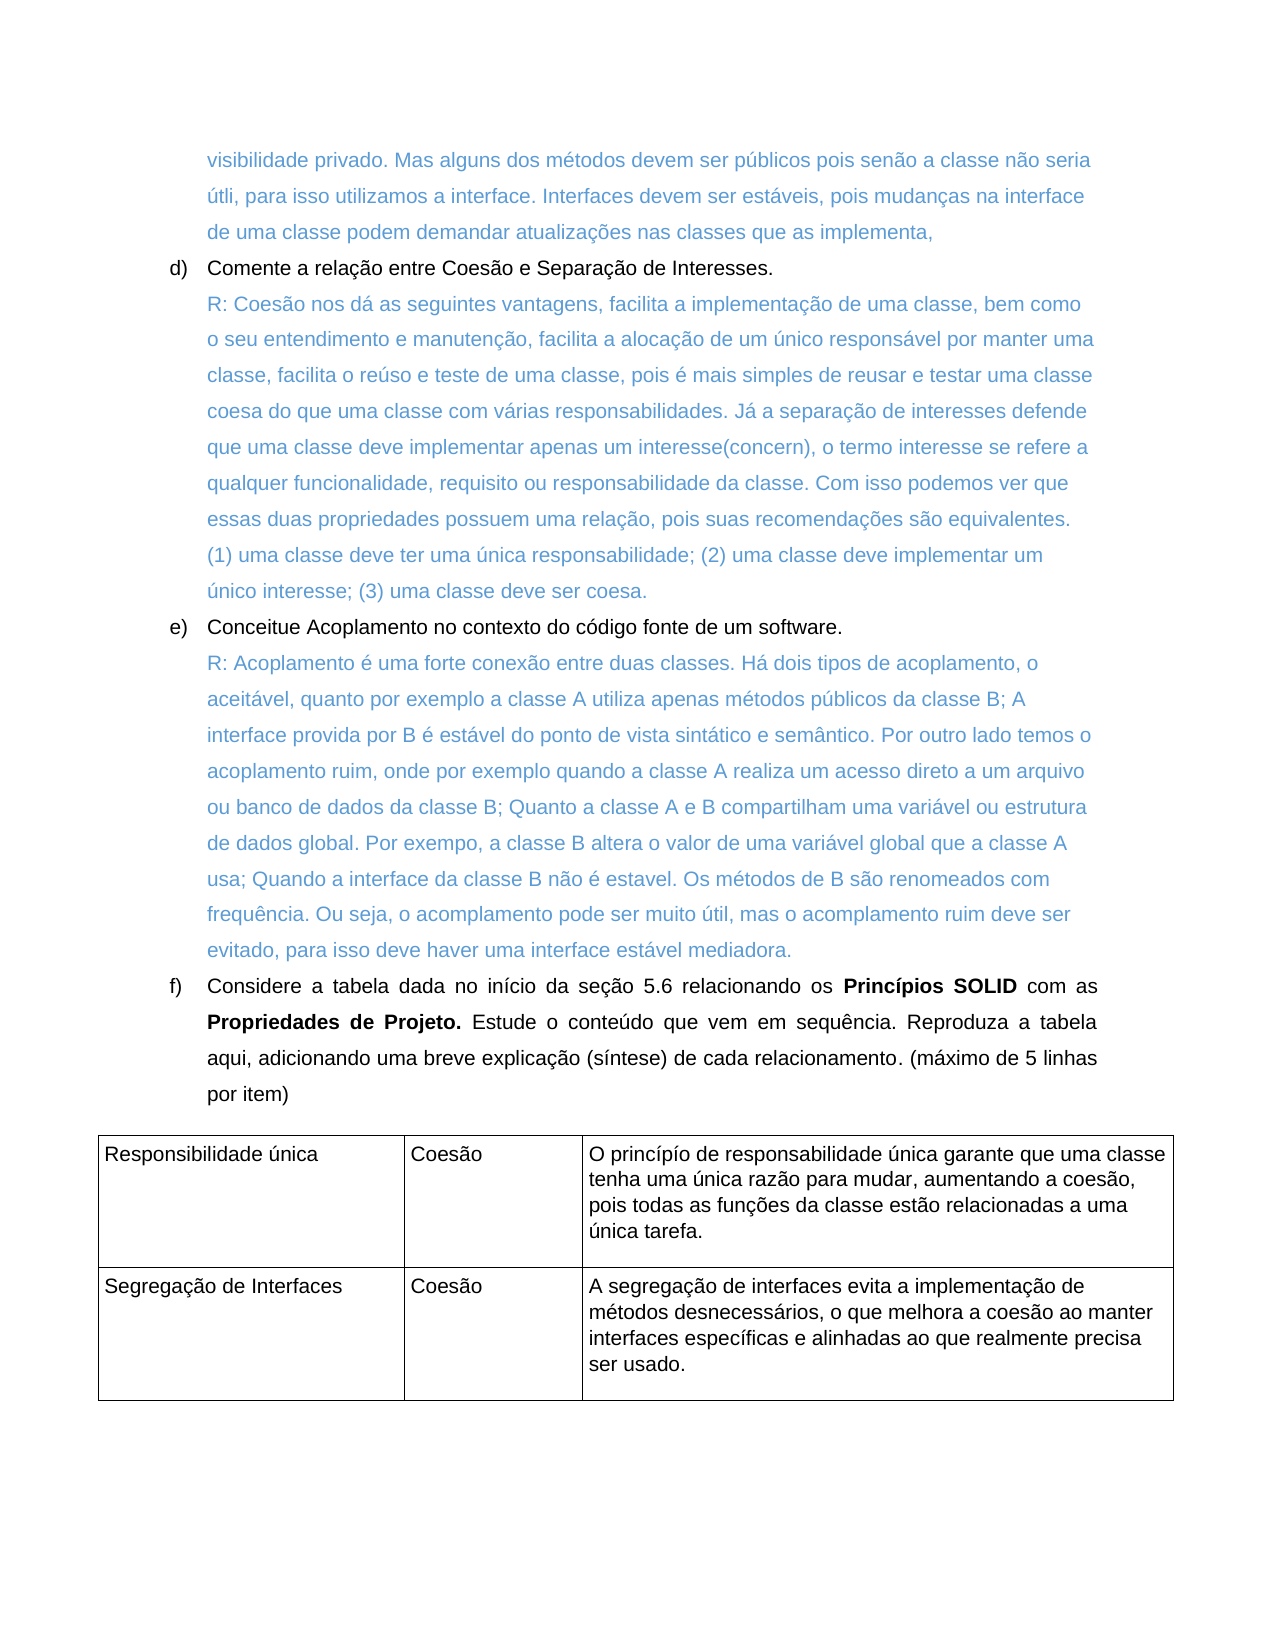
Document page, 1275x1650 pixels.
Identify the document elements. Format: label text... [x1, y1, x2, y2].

table_header Responsibilidade única [99, 1136, 404, 1267]
list R: Coesão nos dá as seguintes vantagens, facilita a implementação de uma classe, bem como o seu entendimento e manutenção, facilita a alocação de um único responsável por manter uma classe, facilita o reúso e teste de uma classe, pois é mais simples de reusar e testar uma classe coesa do que uma classe com várias responsabilidades. Já a separação de interesses defende que uma classe deve implementar apenas um interesse(concern), o termo interesse se refere a qualquer funcionalidade, requisito ou responsabilidade da classe. Com isso podemos ver que essas duas propriedades possuem uma relação, pois suas recomendações são equivalentes. (1) uma classe deve ter uma única responsabilidade; (2) uma classe deve implementar um único interesse; (3) uma classe deve ser coesa. [207, 291, 1098, 603]
list Conceitue Acoplamento no contexto do código fonte de um software. [169, 615, 1098, 639]
list R: Acoplamento é uma forte conexão entre duas classes. Há dois tipos de acoplamento, o aceitável, quanto por exemplo a classe A utiliza apenas métodos públicos da classe B; A interface provida por B é estável do ponto de vista sintático e semântico. Por outro lado temos o acoplamento ruim, onde por exemplo quando a classe A realiza um acesso direto a um arquivo ou banco de dados da classe B; Quanto a classe A e B compartilham uma variável ou estrutura de dados global. Por exempo, a classe B altera o valor de uma variável global que a classe A usa; Quando a interface da classe B não é estavel. Os métodos de B são renomeados com frequência. Ou seja, o acomplamento pode ser muito útil, mas o acomplamento ruim deve ser evitado, para isso deve haver uma interface estável mediadora. [207, 651, 1098, 962]
table_cell Segregação de Interfaces [99, 1268, 404, 1399]
table_header O princípío de responsabilidade única garante que uma classe tenha uma única razão para mudar, aumentando a coesão, pois todas as funções da classe estão relacionadas a uma única tarefa. [583, 1136, 1173, 1267]
table_header Coesão [405, 1136, 582, 1267]
list Considere a tabela dada no início da seção 5.6 relacionando os Princípios SOLID com as Propriedades de Projeto. Estude o conteúdo que vem em sequência. Reproduza a tabela aqui, adicionando uma breve explicação (síntese) de cada relacionamento. (máximo de 5 linhas por item) [169, 974, 1098, 1106]
table_cell Coesão [405, 1268, 582, 1399]
list Comente a relação entre Coesão e Separação de Interesses. [169, 255, 1098, 279]
list visibilidade privado. Mas alguns dos métodos devem ser públicos pois senão a classe não seria útli, para isso utilizamos a interface. Interfaces devem ser estáveis, pois mudanças na interface de uma classe podem demandar atualizações nas classes que as implementa, [207, 148, 1098, 243]
table_cell A segregação de interfaces evita a implementação de métodos desnecessários, o que melhora a coesão ao manter interfaces específicas e alinhadas ao que realmente precisa ser usado. [583, 1268, 1173, 1399]
